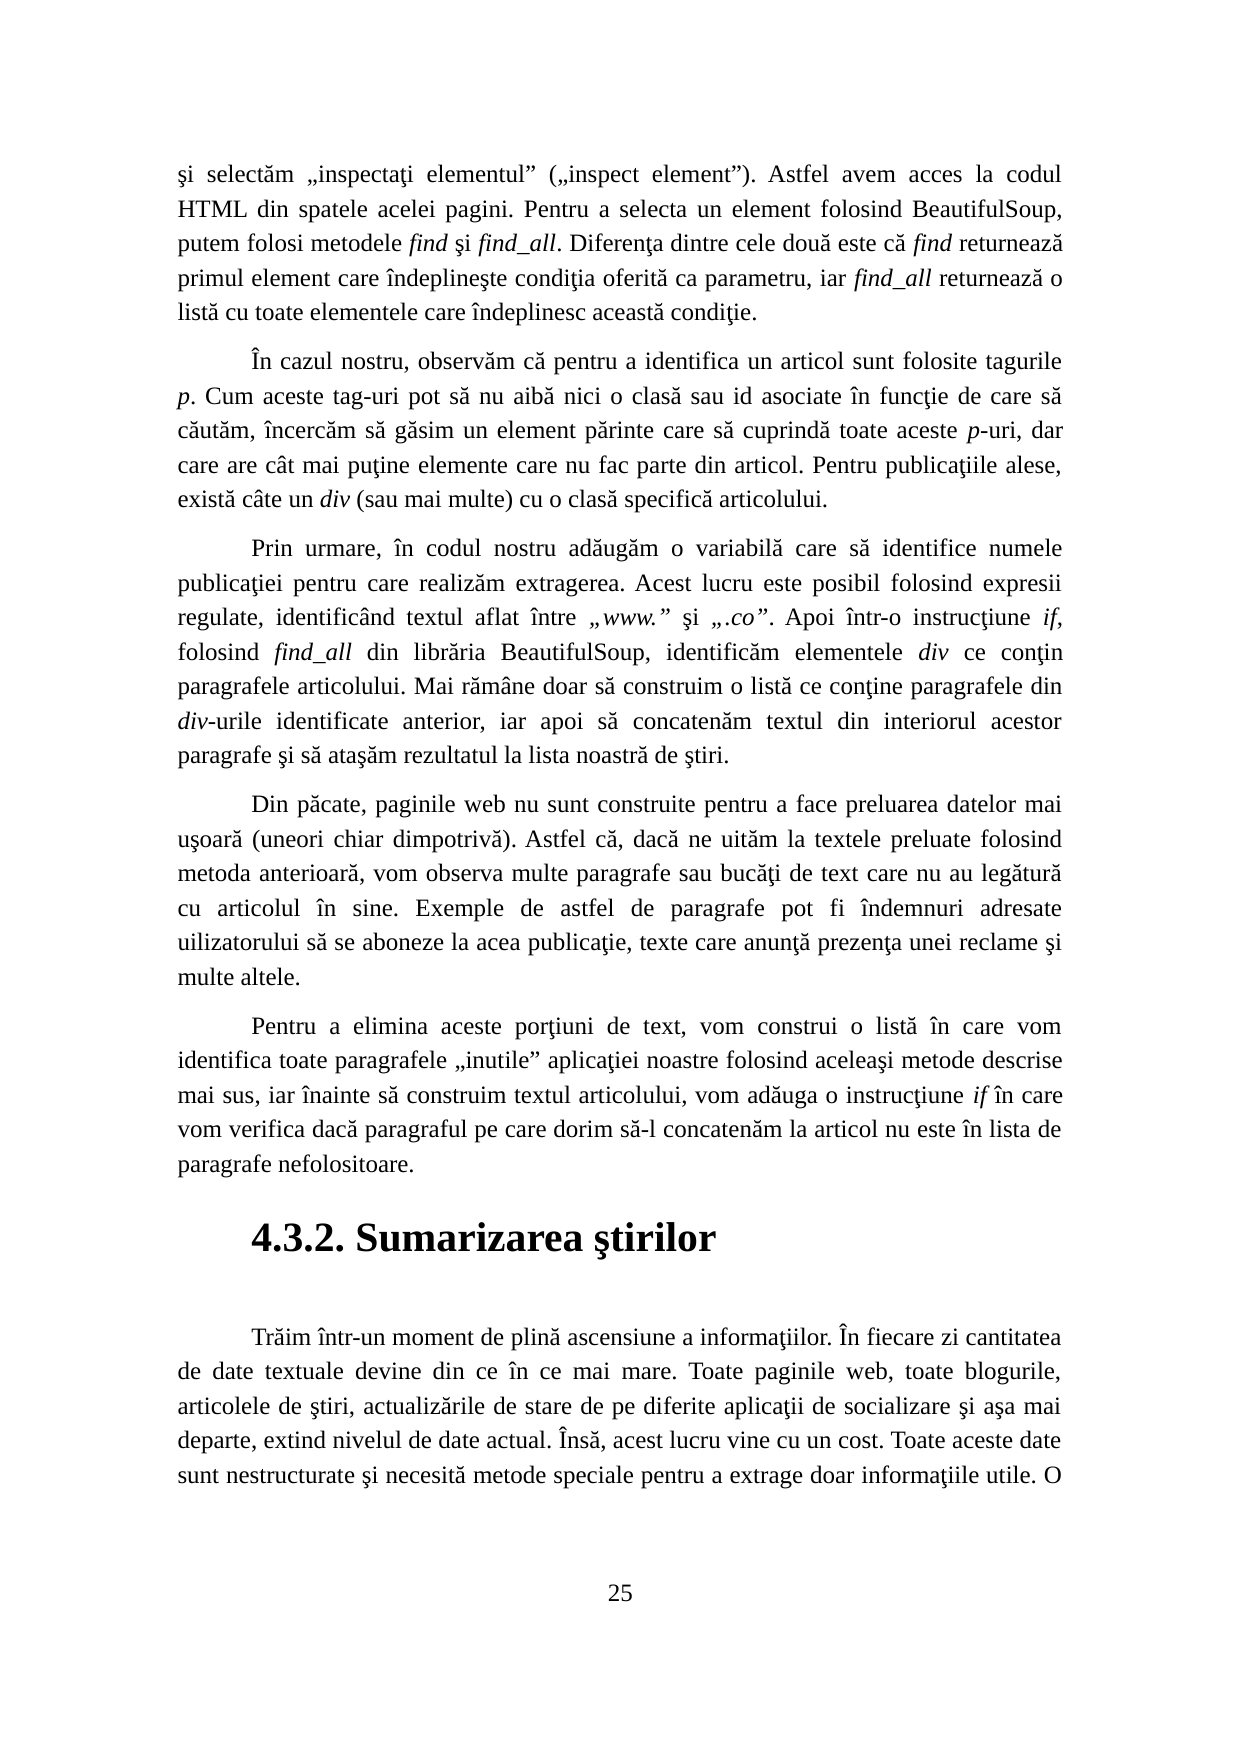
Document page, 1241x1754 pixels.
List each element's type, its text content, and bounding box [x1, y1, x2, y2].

text În cazul nostru, observăm că pentru a identifica un articol sunt folosite tagurile p. Cum aceste tag-uri pot să nu aibă nici o clasă sau id asociate în funcţie de care să căutăm, încercăm să găsim un element părinte care să cuprindă toate aceste p-uri, dar care are cât mai puţine elemente care nu fac parte din articol. Pentru publicaţiile alese, există câte un div (sau mai multe) cu o clasă specifică articolului. [177, 346, 1063, 513]
text şi selectăm „inspectaţi elementul” („inspect element”). Astfel avem acces la codul HTML din spatele acelei pagini. Pentru a selecta un element folosind BeautifulSoup, putem folosi metodele find şi find_all. Diferenţa dintre cele două este că find returnează primul element care îndeplineşte condiţia oferită ca parametru, iar find_all returnează o listă cu toate elementele care îndeplinesc această condiţie. [177, 159, 1063, 326]
text Trăim într-un moment de plină ascensiune a informaţiilor. În fiecare zi cantitatea de date textuale devine din ce în ce mai mare. Toate paginile web, toate blogurile, articolele de ştiri, actualizările de stare de pe diferite aplicaţii de socializare şi aşa mai departe, extind nivelul de date actual. Însă, acest lucru vine cu un cost. Toate aceste date sunt nestructurate şi necesită metode speciale pentru a extrage doar informaţiile utile. O [177, 1322, 1063, 1488]
text Prin urmare, în codul nostru adăugăm o variabilă care să identifice numele publicaţiei pentru care realizăm extragerea. Acest lucru este posibil folosind expresii regulate, identificând textul aflat între „www.” şi „.co”. Apoi într-o instrucţiune if, folosind find_all din librăria BeautifulSoup, identificăm elementele div ce conţin paragrafele articolului. Mai rămâne doar să construim o listă ce conţine paragrafele din div-urile identificate anterior, iar apoi să concatenăm textul din interiorul acestor paragrafe şi să ataşăm rezultatul la lista noastră de ştiri. [177, 533, 1063, 769]
subtitle 4.3.2. Sumarizarea ştirilor [177, 1212, 1063, 1260]
text Din păcate, paginile web nu sunt construite pentru a face preluarea datelor mai uşoară (uneori chiar dimpotrivă). Astfel că, dacă ne uităm la textele preluate folosind metoda anterioară, vom observa multe paragrafe sau bucăţi de text care nu au legătură cu articolul în sine. Exemple de astfel de paragrafe pot fi îndemnuri adresate uilizatorului să se aboneze la acea publicaţie, texte care anunţă prezenţa unei reclame şi multe altele. [177, 789, 1063, 991]
text Pentru a elimina aceste porţiuni de text, vom construi o listă în care vom identifica toate paragrafele „inutile” aplicaţiei noastre folosind aceleaşi metode descrise mai sus, iar înainte să construim textul articolului, vom adăuga o instrucţiune if în care vom verifica dacă paragraful pe care dorim să-l concatenăm la articol nu este în lista de paragrafe nefolositoare. [177, 1011, 1063, 1177]
